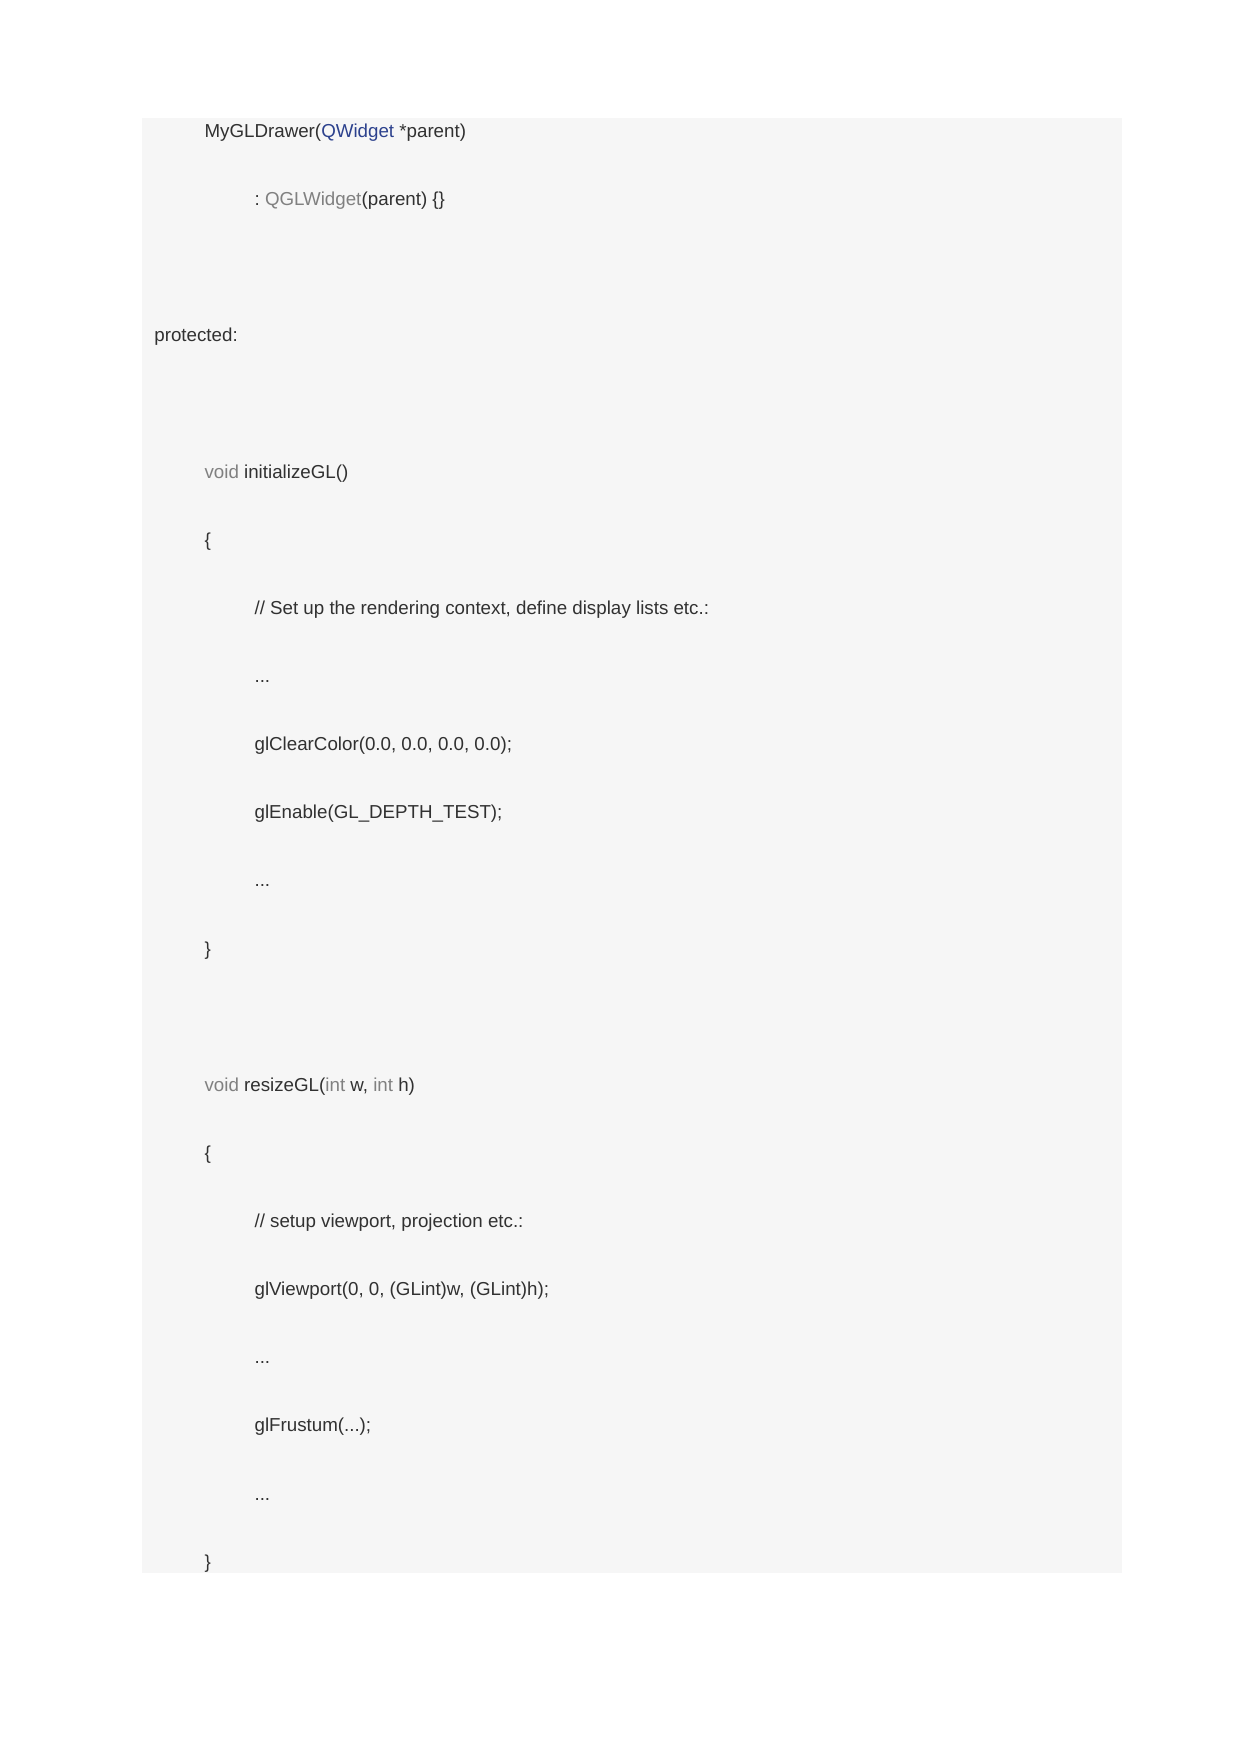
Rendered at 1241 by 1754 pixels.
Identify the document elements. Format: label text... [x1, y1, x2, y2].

text void initializeGL() [142, 459, 1122, 483]
text } [142, 1549, 1122, 1573]
text glViewport(0, 0, (GLint)w, (GLint)h); [142, 1276, 1122, 1301]
text glClearColor(0.0, 0.0, 0.0, 0.0); [142, 731, 1122, 756]
text { [142, 527, 1122, 551]
text glFrustum(...); [142, 1412, 1122, 1437]
text } [142, 936, 1122, 960]
text // setup viewport, projection etc.: [142, 1208, 1122, 1232]
text protected: [142, 322, 1122, 347]
text // Set up the rendering context, define display lists etc.: [142, 595, 1122, 619]
text { [142, 1140, 1122, 1164]
text MyGLDrawer(QWidget *parent) [142, 118, 1122, 142]
text void resizeGL(int w, int h) [142, 1072, 1122, 1096]
text ... [142, 867, 1122, 892]
text ... [142, 1481, 1122, 1505]
text : QGLWidget(parent) {} [142, 186, 1122, 211]
text ... [142, 1344, 1122, 1369]
text ... [142, 663, 1122, 687]
text glEnable(GL_DEPTH_TEST); [142, 799, 1122, 824]
